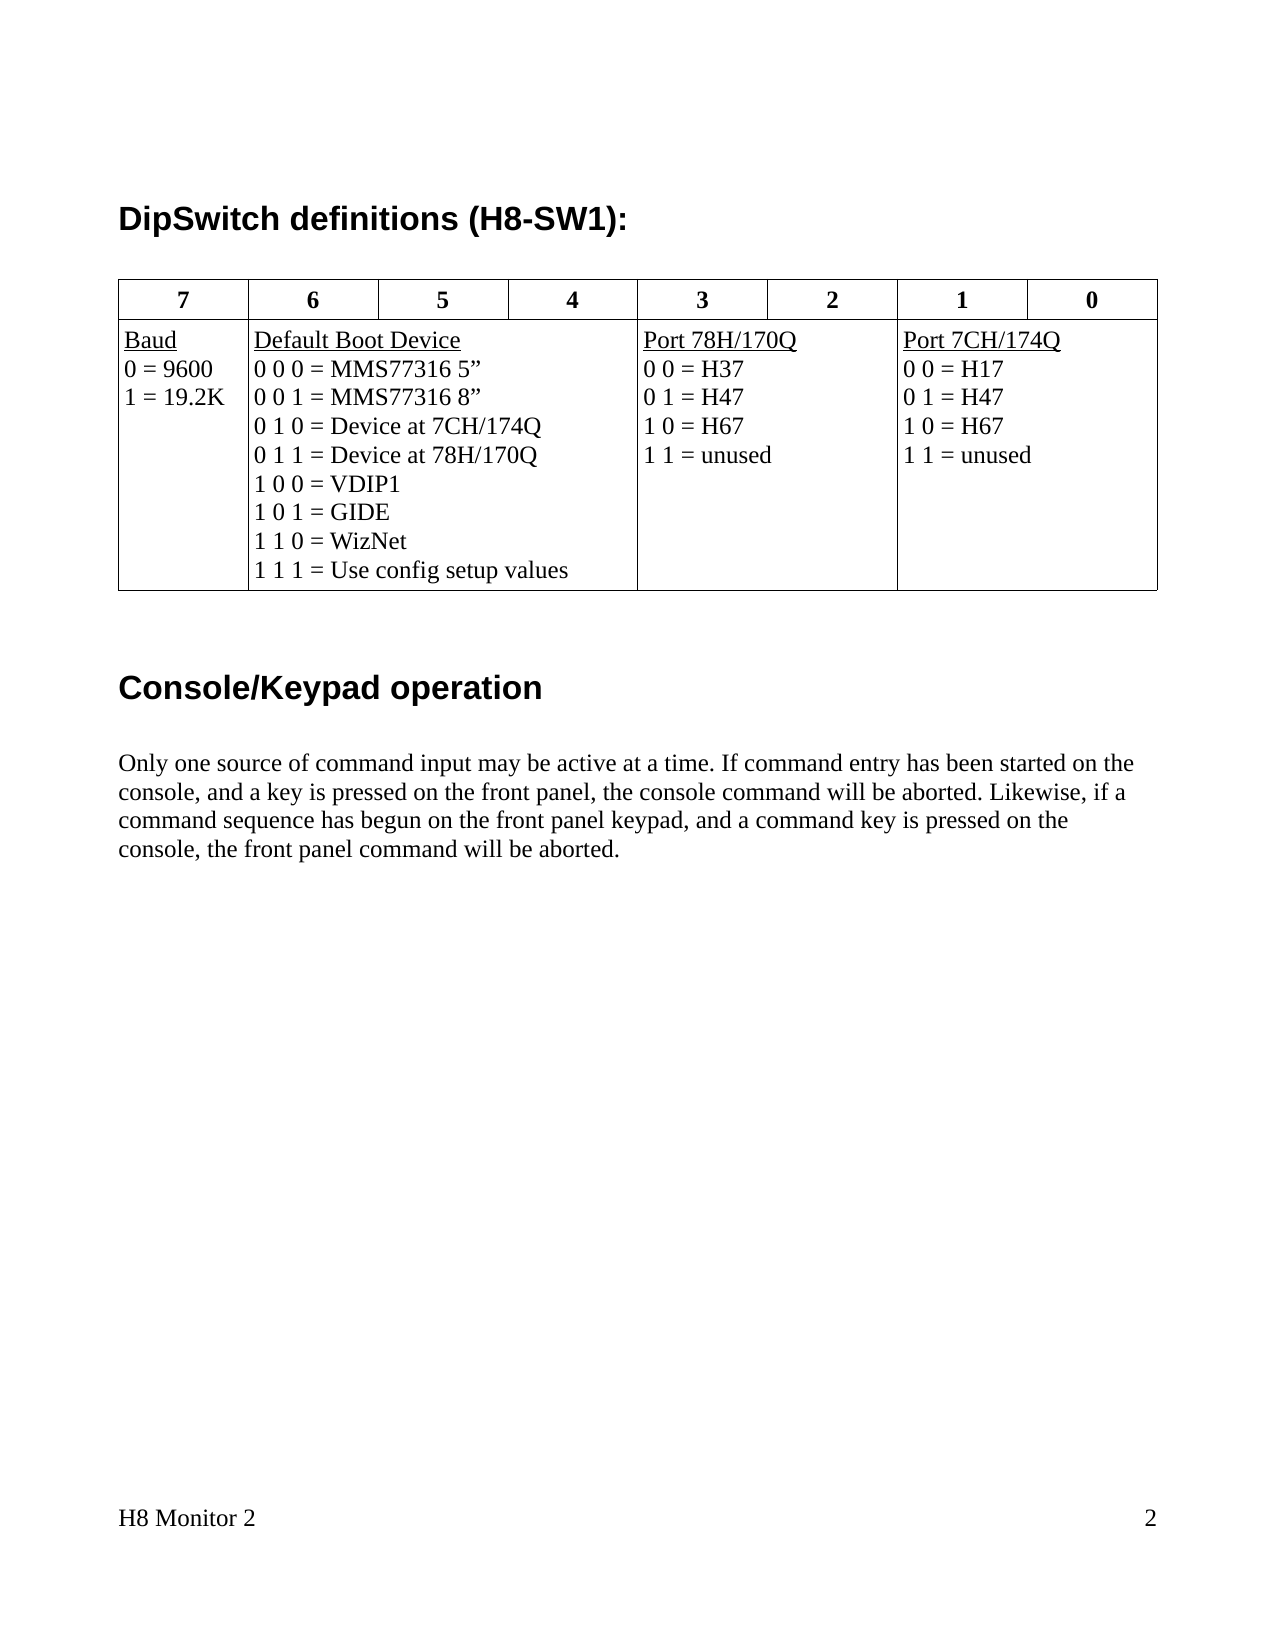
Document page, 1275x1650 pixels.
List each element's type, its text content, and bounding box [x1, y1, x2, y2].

table_header 4 [509, 280, 637, 319]
text Only one source of command input may be active at a time. If command entry has been started on the console, and a key is pressed on the front panel, the console command will be aborted. Likewise, if a command sequence has begun on the front panel keypad, and a command key is pressed on the console, the front panel command will be aborted. [118, 748, 1157, 863]
table_cell Baud 0 = 9600 1 = 19.2K [119, 320, 248, 589]
table_cell Port 78H/170Q 0 0 = H37 0 1 = H47 1 0 = H67 1 1 = unused [638, 320, 897, 589]
table_header 3 [638, 280, 767, 319]
table_header 5 [379, 280, 508, 319]
subtitle Console/Keypad operation [118, 668, 1157, 707]
table_header 0 [1028, 280, 1157, 319]
table_header 1 [898, 280, 1027, 319]
table_cell Port 7CH/174Q 0 0 = H17 0 1 = H47 1 0 = H67 1 1 = unused [898, 320, 1157, 589]
table_header 6 [249, 280, 378, 319]
table_cell Default Boot Device 0 0 0 = MMS77316 5” 0 0 1 = MMS77316 8” 0 1 0 = Device at 7CH/174Q 0 1 1 = Device at 78H/170Q 1 0 0 = VDIP1 1 0 1 = GIDE 1 1 0 = WizNet 1 1 1 = Use config setup values [249, 320, 637, 589]
table_header 2 [768, 280, 897, 319]
table_header 7 [119, 280, 248, 319]
subtitle DipSwitch definitions (H8-SW1): [118, 199, 1157, 238]
